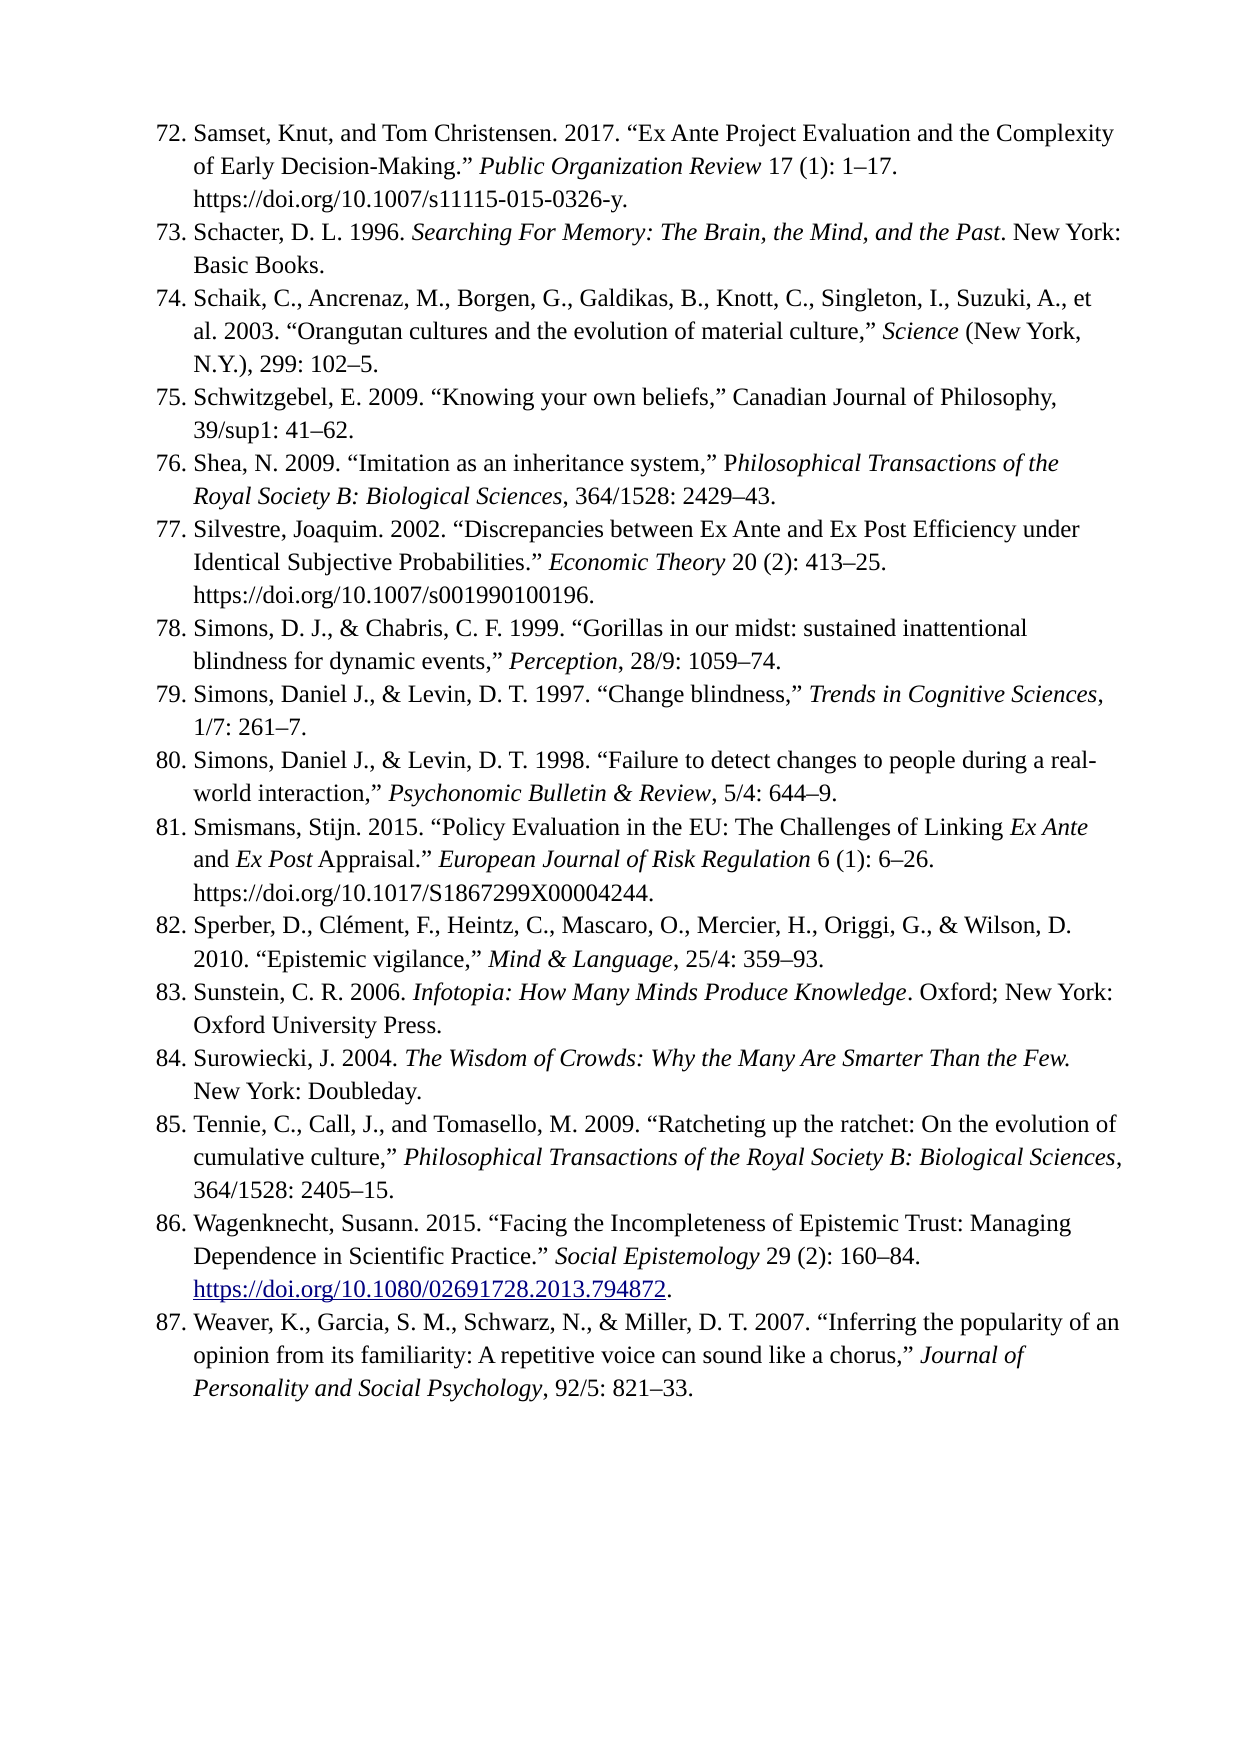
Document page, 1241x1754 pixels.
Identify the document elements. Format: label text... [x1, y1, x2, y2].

list Simons, Daniel J., & Levin, D. T. 1998. “Failure to detect changes to people during a real-world interaction,” Psychonomic Bulletin & Review, 5/4: 644–9. [156, 746, 1122, 807]
list Sperber, D., Clément, F., Heintz, C., Mascaro, O., Mercier, H., Origgi, G., & Wilson, D. 2010. “Epistemic vigilance,” Mind & Language, 25/4: 359–93. [156, 911, 1122, 972]
list Simons, D. J., & Chabris, C. F. 1999. “Gorillas in our midst: sustained inattentional blindness for dynamic events,” Perception, 28/9: 1059–74. [156, 613, 1122, 675]
list Wagenknecht, Susann. 2015. “Facing the Incompleteness of Epistemic Trust: Managing Dependence in Scientific Practice.” Social Epistemology 29 (2): 160–84. https://doi.org/10.1080/02691728.2013.794872. [156, 1208, 1122, 1303]
list Silvestre, Joaquim. 2002. “Discrepancies between Ex Ante and Ex Post Efficiency under Identical Subjective Probabilities.” Economic Theory 20 (2): 413–25. https://doi.org/10.1007/s001990100196. [156, 514, 1122, 609]
list Sunstein, C. R. 2006. Infotopia: How Many Minds Produce Knowledge. Oxford; New York: Oxford University Press. [156, 977, 1122, 1038]
list Schaik, C., Ancrenaz, M., Borgen, G., Galdikas, B., Knott, C., Singleton, I., Suzuki, A., et al. 2003. “Orangutan cultures and the evolution of material culture,” Science (New York, N.Y.), 299: 102–5. [156, 283, 1122, 378]
list Schwitzgebel, E. 2009. “Knowing your own beliefs,” Canadian Journal of Philosophy, 39/sup1: 41–62. [156, 382, 1122, 444]
list Tennie, C., Call, J., and Tomasello, M. 2009. “Ratcheting up the ratchet: On the evolution of cumulative culture,” Philosophical Transactions of the Royal Society B: Biological Sciences, 364/1528: 2405–15. [156, 1109, 1122, 1203]
list Schacter, D. L. 1996. Searching For Memory: The Brain, the Mind, and the Past. New York: Basic Books. [156, 217, 1122, 279]
list Weaver, K., Garcia, S. M., Schwarz, N., & Miller, D. T. 2007. “Inferring the popularity of an opinion from its familiarity: A repetitive voice can sound like a chorus,” Journal of Personality and Social Psychology, 92/5: 821–33. [156, 1307, 1122, 1402]
list Smismans, Stijn. 2015. “Policy Evaluation in the EU: The Challenges of Linking Ex Ante and Ex Post Appraisal.” European Journal of Risk Regulation 6 (1): 6–26. https://doi.org/10.1017/S1867299X00004244. [156, 812, 1122, 906]
list Samset, Knut, and Tom Christensen. 2017. “Ex Ante Project Evaluation and the Complexity of Early Decision-Making.” Public Organization Review 17 (1): 1–17. https://doi.org/10.1007/s11115-015-0326-y. [156, 118, 1122, 213]
list Simons, Daniel J., & Levin, D. T. 1997. “Change blindness,” Trends in Cognitive Sciences, 1/7: 261–7. [156, 679, 1122, 741]
list Surowiecki, J. 2004. The Wisdom of Crowds: Why the Many Are Smarter Than the Few. New York: Doubleday. [156, 1043, 1122, 1104]
list Shea, N. 2009. “Imitation as an inheritance system,” Philosophical Transactions of the Royal Society B: Biological Sciences, 364/1528: 2429–43. [156, 448, 1122, 510]
